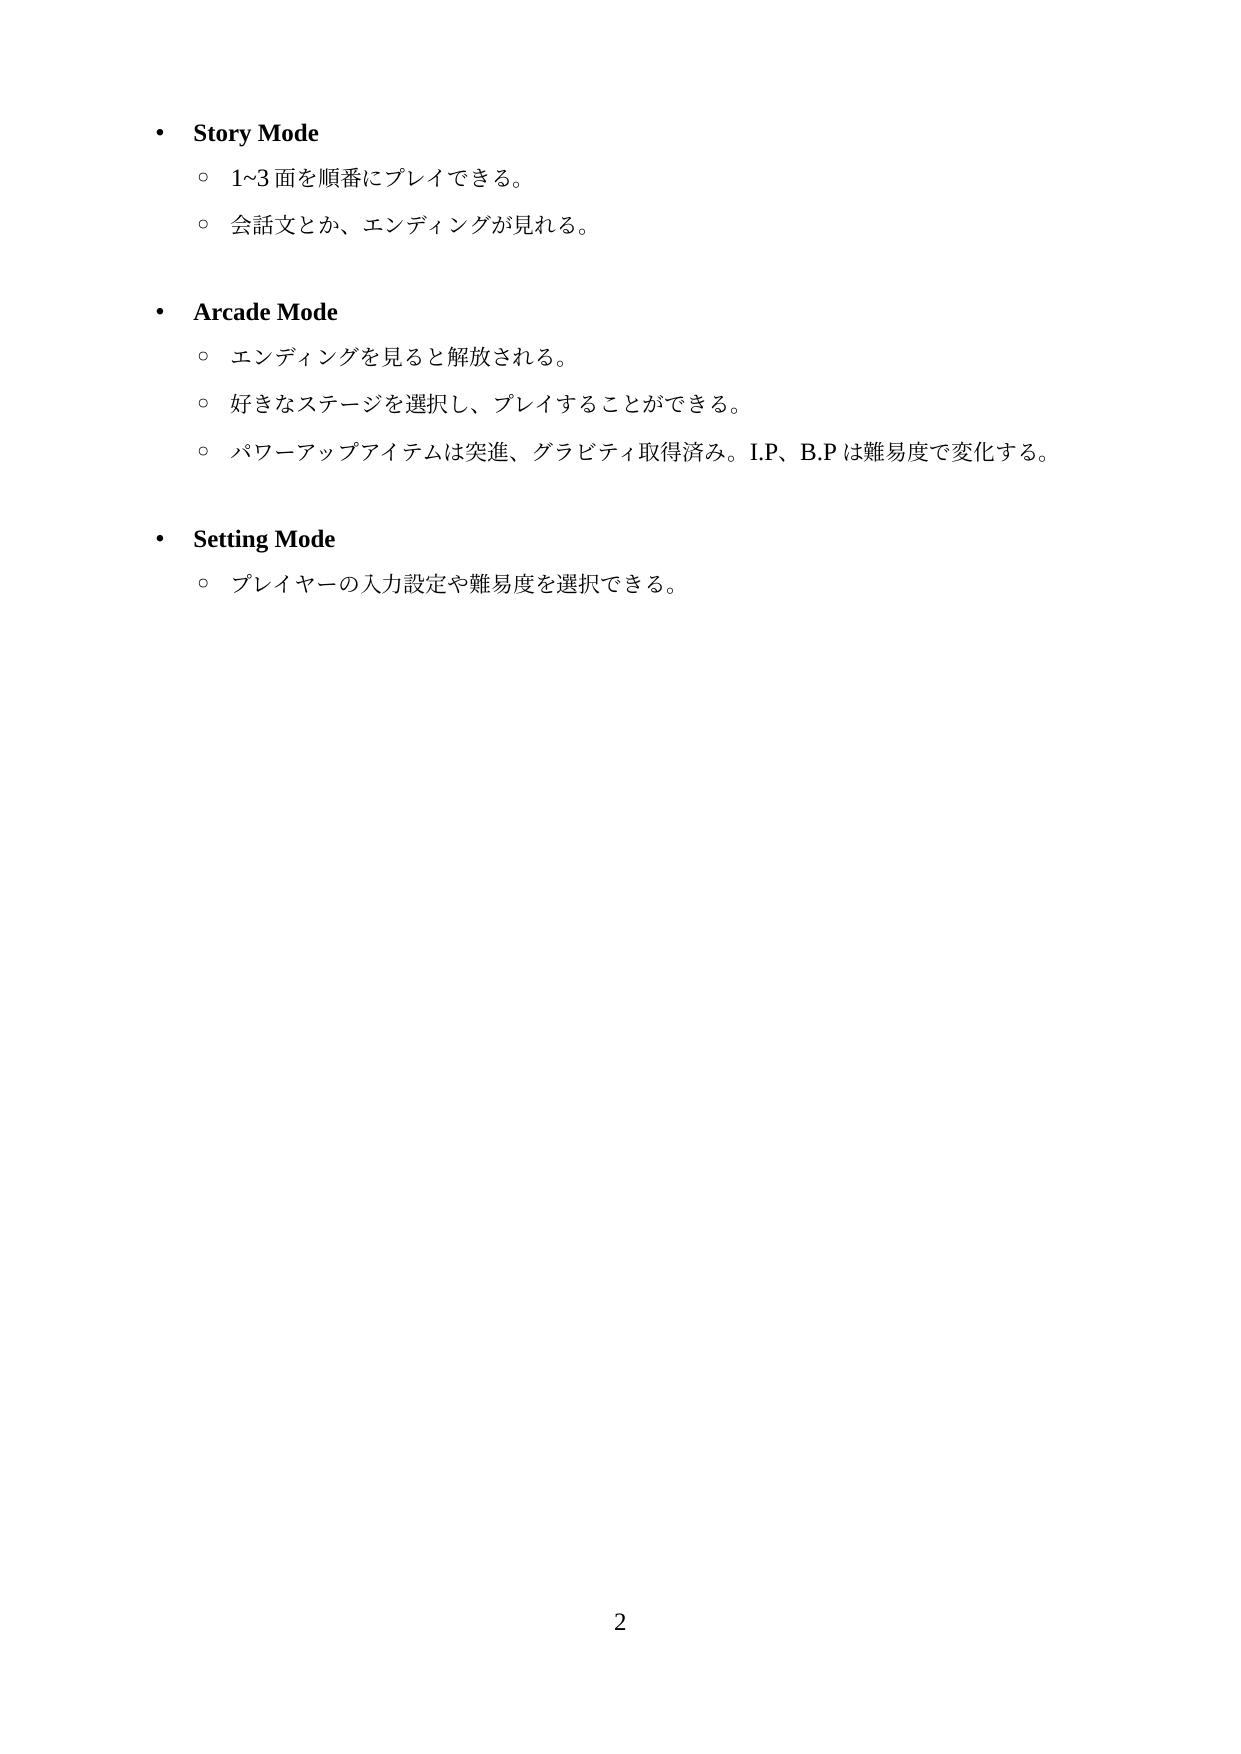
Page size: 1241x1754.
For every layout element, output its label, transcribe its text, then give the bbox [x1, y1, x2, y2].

list Story Mode [156, 118, 1122, 147]
list Setting Mode [156, 524, 1122, 553]
list エンディングを見ると解放される。 [193, 341, 1122, 372]
list パワーアップアイテムは突進、グラビティ取得済み。I.P、B.Pは難易度で変化する。 [193, 435, 1122, 509]
list プレイヤーの入力設定や難易度を選択できる。 [193, 567, 1122, 598]
list 1~3面を順番にプレイできる。 [193, 161, 1122, 193]
list Arcade Mode [156, 297, 1122, 326]
list 好きなステージを選択し、プレイすることができる。 [193, 388, 1122, 419]
list 会話文とか、エンディングが見れる。 [193, 208, 1122, 283]
